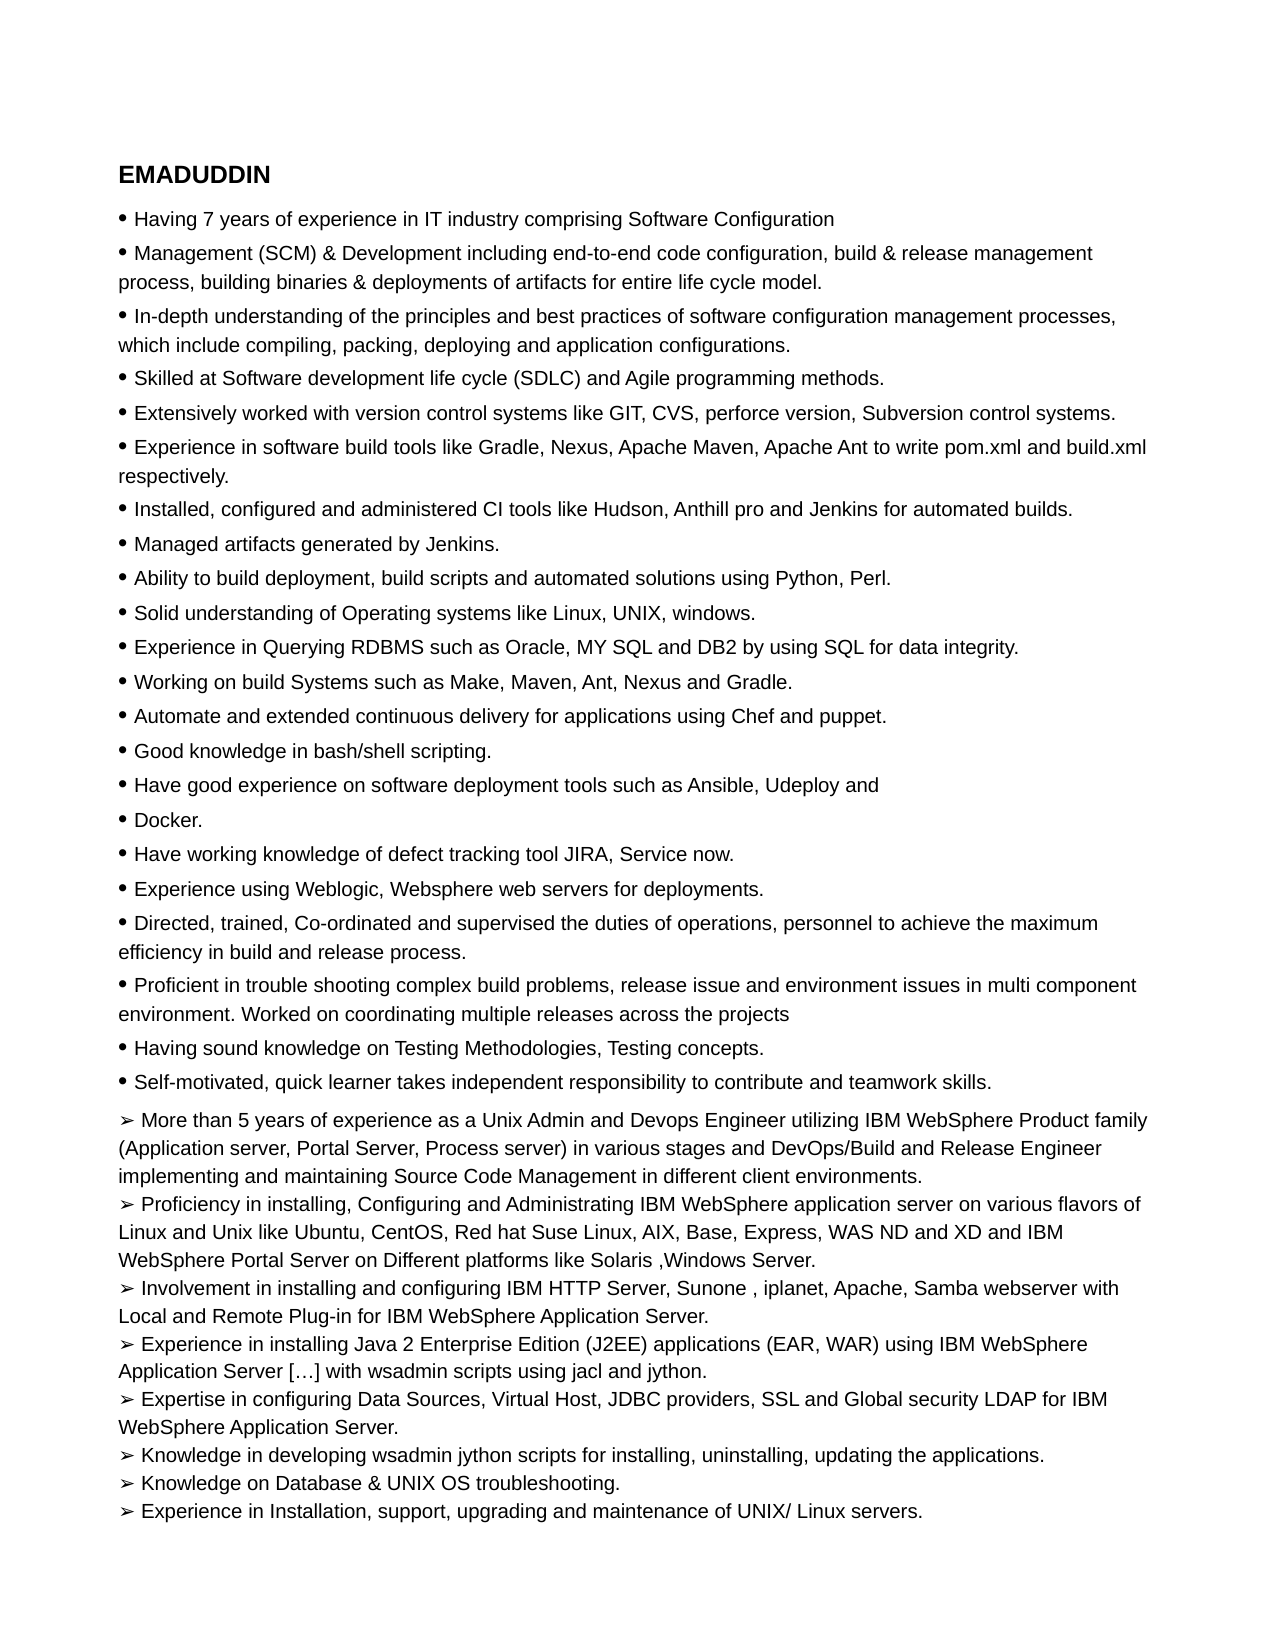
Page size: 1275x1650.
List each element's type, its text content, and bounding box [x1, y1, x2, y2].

text ➢ More than 5 years of experience as a Unix Admin and Devops Engineer utilizing IBM WebSphere Product family (Application server, Portal Server, Process server) in various stages and DevOps/Build and Release Engineer implementing and maintaining Source Code Management in different client environments. ➢ Proficiency in installing, Configuring and Administrating IBM WebSphere application server on various flavors of Linux and Unix like Ubuntu, CentOS, Red hat Suse Linux, AIX, Base, Express, WAS ND and XD and IBM WebSphere Portal Server on Different platforms like Solaris ,Windows Server. ➢ Involvement in installing and configuring IBM HTTP Server, Sunone , iplanet, Apache, Samba webserver with Local and Remote Plug-in for IBM WebSphere Application Server. ➢ Experience in installing Java 2 Enterprise Edition (J2EE) applications (EAR, WAR) using IBM WebSphere Application Server […] with wsadmin scripts using jacl and jython. ➢ Expertise in configuring Data Sources, Virtual Host, JDBC providers, SSL and Global security LDAP for IBM WebSphere Application Server. ➢ Knowledge in developing wsadmin jython scripts for installing, uninstalling, updating the applications. ➢ Knowledge on Database & UNIX OS troubleshooting. ➢ Experience in Installation, support, upgrading and maintenance of UNIX/ Linux servers. [118, 1109, 1157, 1523]
text • Having 7 years of experience in IT industry comprising Software Configuration • Management (SCM) & Development including end-to-end code configuration, build & release management process, building binaries & deployments of artifacts for entire life cycle model. • In-depth understanding of the principles and best practices of software configuration management processes, which include compiling, packing, deploying and application configurations. • Skilled at Software development life cycle (SDLC) and Agile programming methods. • Extensively worked with version control systems like GIT, CVS, perforce version, Subversion control systems. • Experience in software build tools like Gradle, Nexus, Apache Maven, Apache Ant to write pom.xml and build.xml respectively. • Installed, configured and administered CI tools like Hudson, Anthill pro and Jenkins for automated builds. • Managed artifacts generated by Jenkins. • Ability to build deployment, build scripts and automated solutions using Python, Perl. • Solid understanding of Operating systems like Linux, UNIX, windows. • Experience in Querying RDBMS such as Oracle, MY SQL and DB2 by using SQL for data integrity. • Working on build Systems such as Make, Maven, Ant, Nexus and Gradle. • Automate and extended continuous delivery for applications using Chef and puppet. • Good knowledge in bash/shell scripting. • Have good experience on software deployment tools such as Ansible, Udeploy and • Docker. • Have working knowledge of defect tracking tool JIRA, Service now. • Experience using Weblogic, Websphere web servers for deployments. • Directed, trained, Co-ordinated and supervised the duties of operations, personnel to achieve the maximum efficiency in build and release process. • Proficient in trouble shooting complex build problems, release issue and environment issues in multi component environment. Worked on coordinating multiple releases across the projects • Having sound knowledge on Testing Methodologies, Testing concepts. • Self-motivated, quick learner takes independent responsibility to contribute and teamwork skills. [118, 203, 1157, 1095]
text EMADUDDIN [118, 160, 1157, 189]
